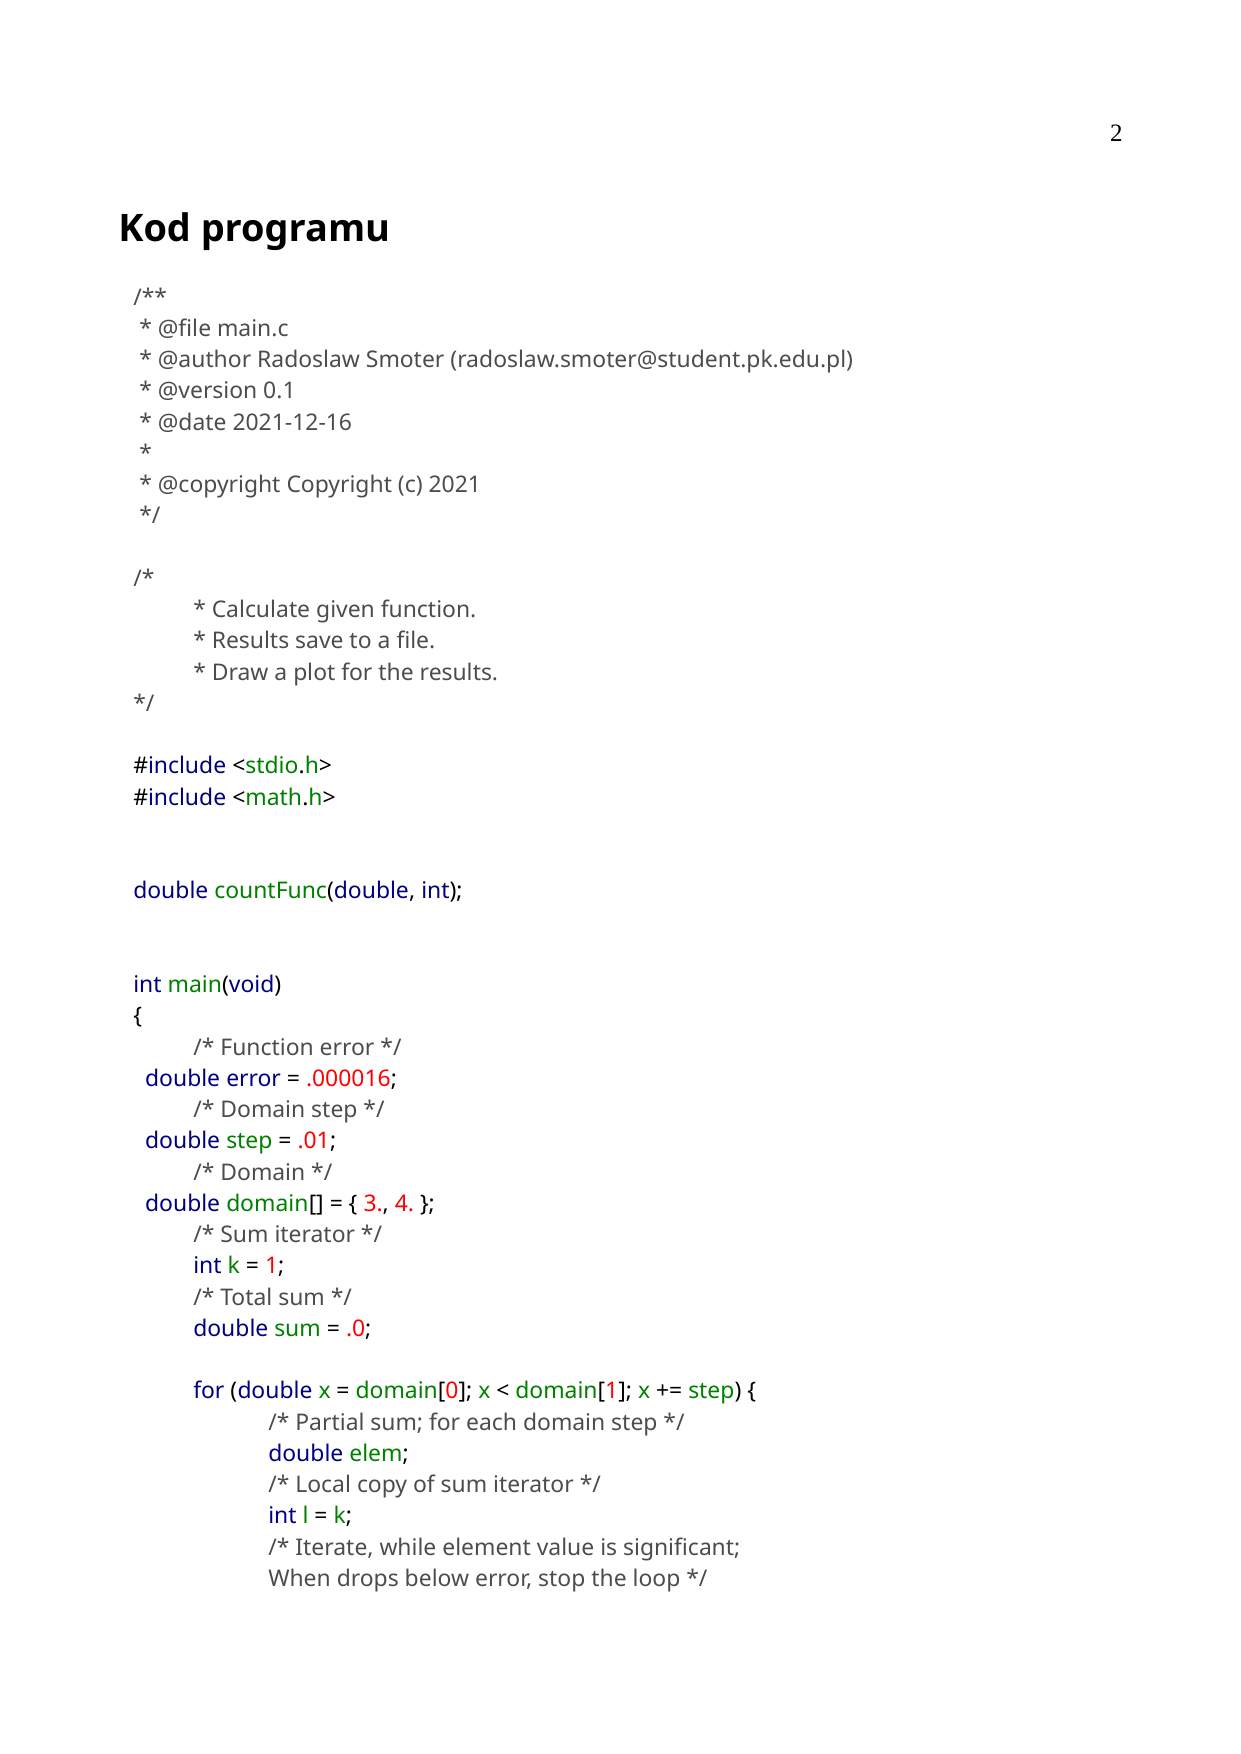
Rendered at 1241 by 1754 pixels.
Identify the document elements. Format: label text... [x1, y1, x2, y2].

text /* Domain step */ [118, 1093, 1122, 1124]
text int k = 1; [118, 1249, 1122, 1281]
text double elem; [118, 1437, 1122, 1468]
text int main(void) [118, 968, 1122, 999]
text /* Sum iterator */ [118, 1218, 1122, 1249]
text /* Partial sum; for each domain step */ [118, 1406, 1122, 1437]
text * @copyright Copyright (c) 2021 [118, 468, 1122, 499]
text * Calculate given function. [118, 593, 1122, 624]
text /* [118, 562, 1122, 593]
text /* Function error */ [118, 1031, 1122, 1062]
subtitle Kod programu [118, 201, 1122, 253]
text * @author Radoslaw Smoter (radoslaw.smoter@student.pk.edu.pl) [118, 343, 1122, 374]
text */ [118, 687, 1122, 718]
text /** [118, 266, 1122, 312]
text int l = k; [118, 1499, 1122, 1531]
text double step = .01; [118, 1124, 1122, 1156]
text double countFunc(double, int); [118, 874, 1122, 906]
text * [118, 437, 1122, 468]
text #include <stdio.h> [118, 749, 1122, 781]
text When drops below error, stop the loop */ [118, 1562, 1122, 1608]
text * @version 0.1 [118, 374, 1122, 406]
text /* Local copy of sum iterator */ [118, 1468, 1122, 1499]
text /* Iterate, while element value is significant; [118, 1531, 1122, 1562]
text for (double x = domain[0]; x < domain[1]; x += step) { [118, 1374, 1122, 1406]
text /* Domain */ [118, 1156, 1122, 1187]
text double sum = .0; [118, 1312, 1122, 1343]
text double domain[] = { 3., 4. }; [118, 1187, 1122, 1218]
text * @date 2021-12-16 [118, 406, 1122, 437]
text /* Total sum */ [118, 1281, 1122, 1312]
text * Results save to a file. [118, 624, 1122, 656]
text double error = .000016; [118, 1062, 1122, 1093]
text * Draw a plot for the results. [118, 656, 1122, 687]
text #include <math.h> [118, 781, 1122, 812]
text { [118, 999, 1122, 1031]
text */ [118, 499, 1122, 531]
text * @file main.c [118, 312, 1122, 343]
